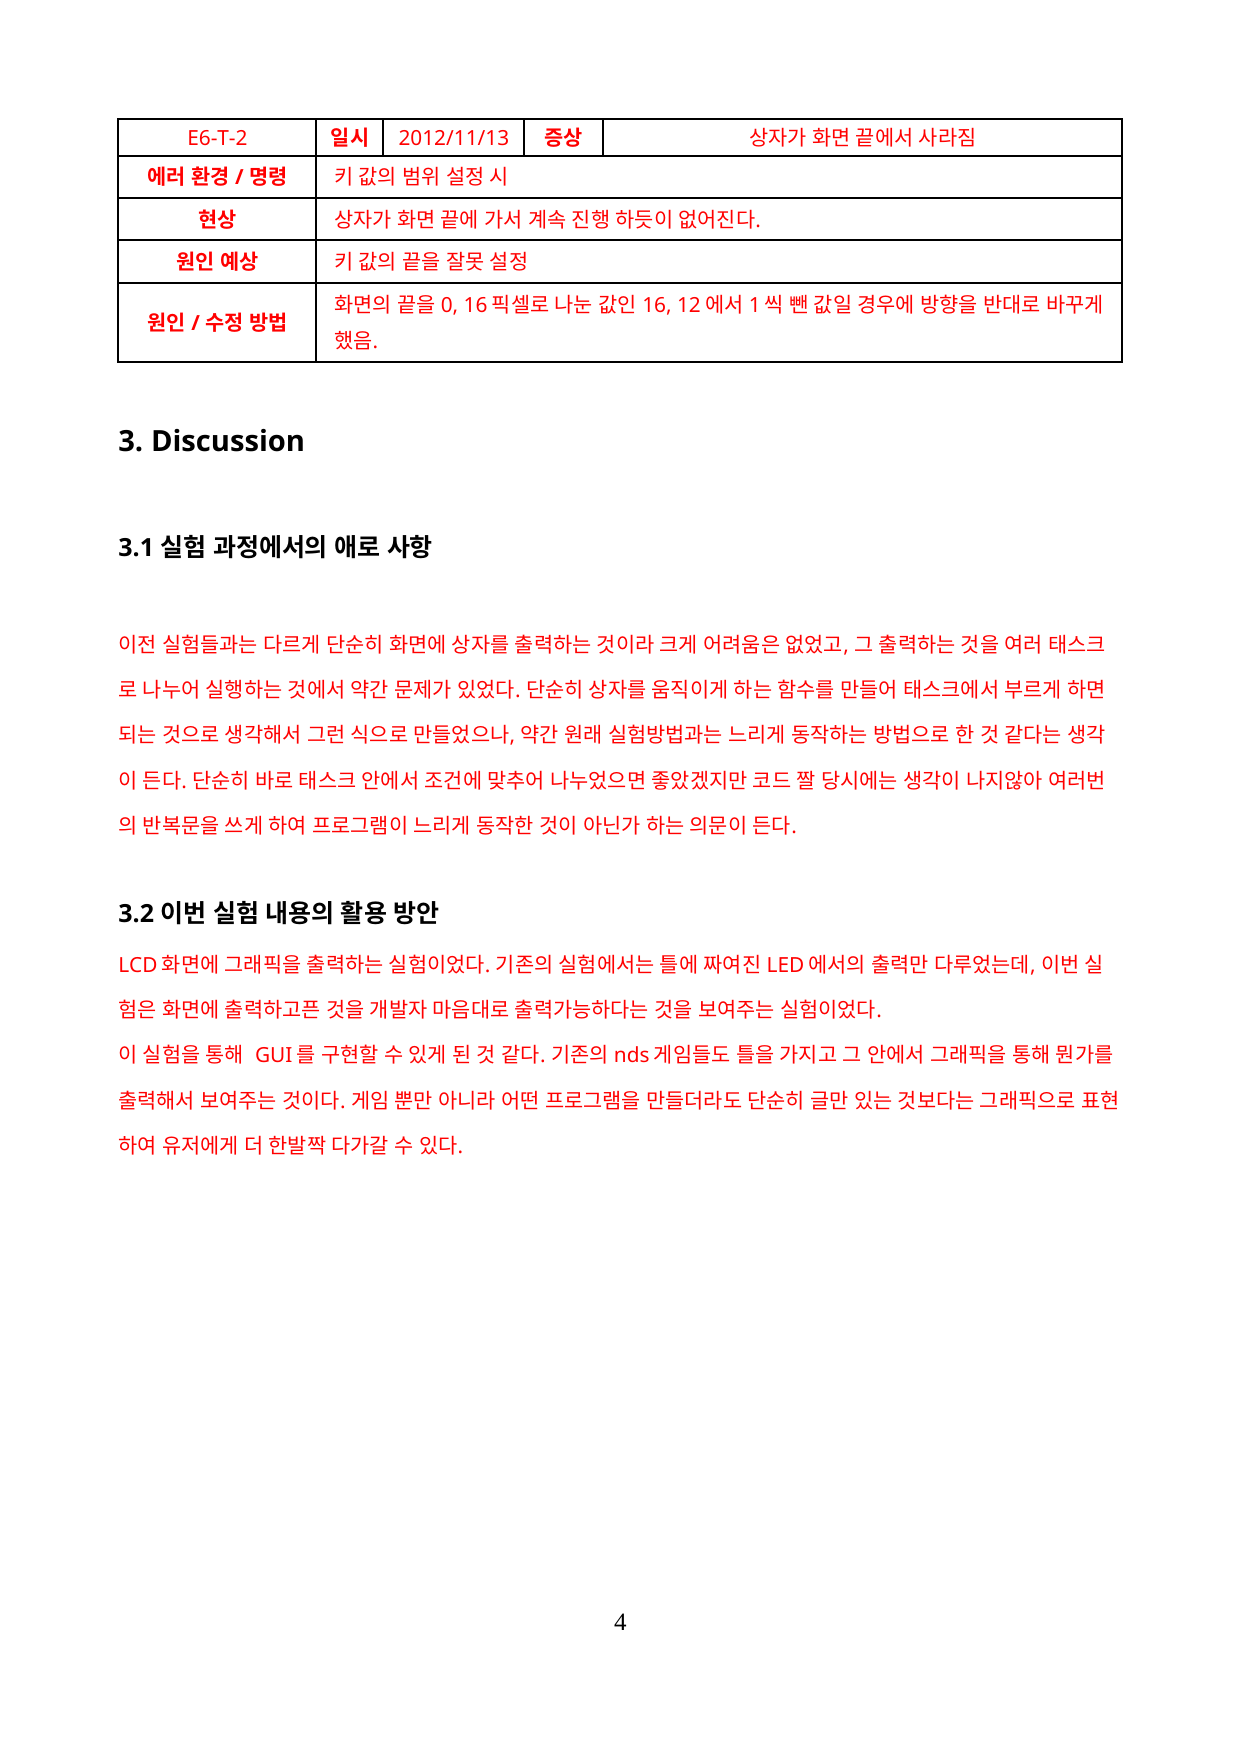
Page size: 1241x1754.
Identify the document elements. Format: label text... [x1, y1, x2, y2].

text 3.2 이번 실험 내용의 활용 방안 [118, 895, 1122, 929]
table_cell 원인 예상 [119, 241, 315, 282]
text 이전 실험들과는 다르게 단순히 화면에 상자를 출력하는 것이라 크게 어려움은 없었고, 그 출력하는 것을 여러 태스크로 나누어 실행하는 것에서 약간 문제가 있었다. 단순히 상자를 움직이게 하는 함수를 만들어 태스크에서 부르게 하면 되는 것으로 생각해서 그런 식으로 만들었으나, 약간 원래 실험방법과는 느리게 동작하는 방법으로 한 것 같다는 생각이 든다. 단순히 바로 태스크 안에서 조건에 맞추어 나누었으면 좋았겠지만 코드 짤 당시에는 생각이 나지않아 여러번의 반복문을 쓰게 하여 프로그램이 느리게 동작한 것이 아닌가 하는 의문이 든다. [118, 630, 1122, 840]
text 이 실험을 통해 GUI를 구현할 수 있게 된 것 같다. 기존의 nds게임들도 틀을 가지고 그 안에서 그래픽을 통해 뭔가를 출력해서 보여주는 것이다. 게임 뿐만 아니라 어떤 프로그램을 만들더라도 단순히 글만 있는 것보다는 그래픽으로 표현하여 유저에게 더 한발짝 다가갈 수 있다. [118, 1041, 1122, 1160]
text LCD화면에 그래픽을 출력하는 실험이었다. 기존의 실험에서는 틀에 짜여진 LED에서의 출력만 다루었는데, 이번 실험은 화면에 출력하고픈 것을 개발자 마음대로 출력가능하다는 것을 보여주는 실험이었다. [118, 950, 1122, 1023]
table_header 증상 [525, 120, 602, 154]
table_cell 현상 [119, 199, 315, 239]
table_cell 키 값의 범위 설정 시 [317, 157, 1121, 197]
table_header E6-T-2 [119, 120, 315, 154]
table_cell 에러 환경 / 명령 [119, 157, 315, 197]
table_cell 원인 / 수정 방법 [119, 284, 315, 361]
text 3.1 실험 과정에서의 애로 사항 [118, 529, 1122, 564]
table_cell 화면의 끝을 0, 16픽셀로 나눈 값인 16, 12에서 1씩 뺀 값일 경우에 방향을 반대로 바꾸게 했음. [317, 284, 1121, 361]
table_header 상자가 화면 끝에서 사라짐 [604, 120, 1121, 154]
text 3. Discussion [118, 421, 1122, 460]
table_cell 상자가 화면 끝에 가서 계속 진행 하듯이 없어진다. [317, 199, 1121, 239]
table_cell 키 값의 끝을 잘못 설정 [317, 241, 1121, 282]
table_header 일시 [317, 120, 382, 154]
table_header 2012/11/13 [384, 120, 523, 154]
